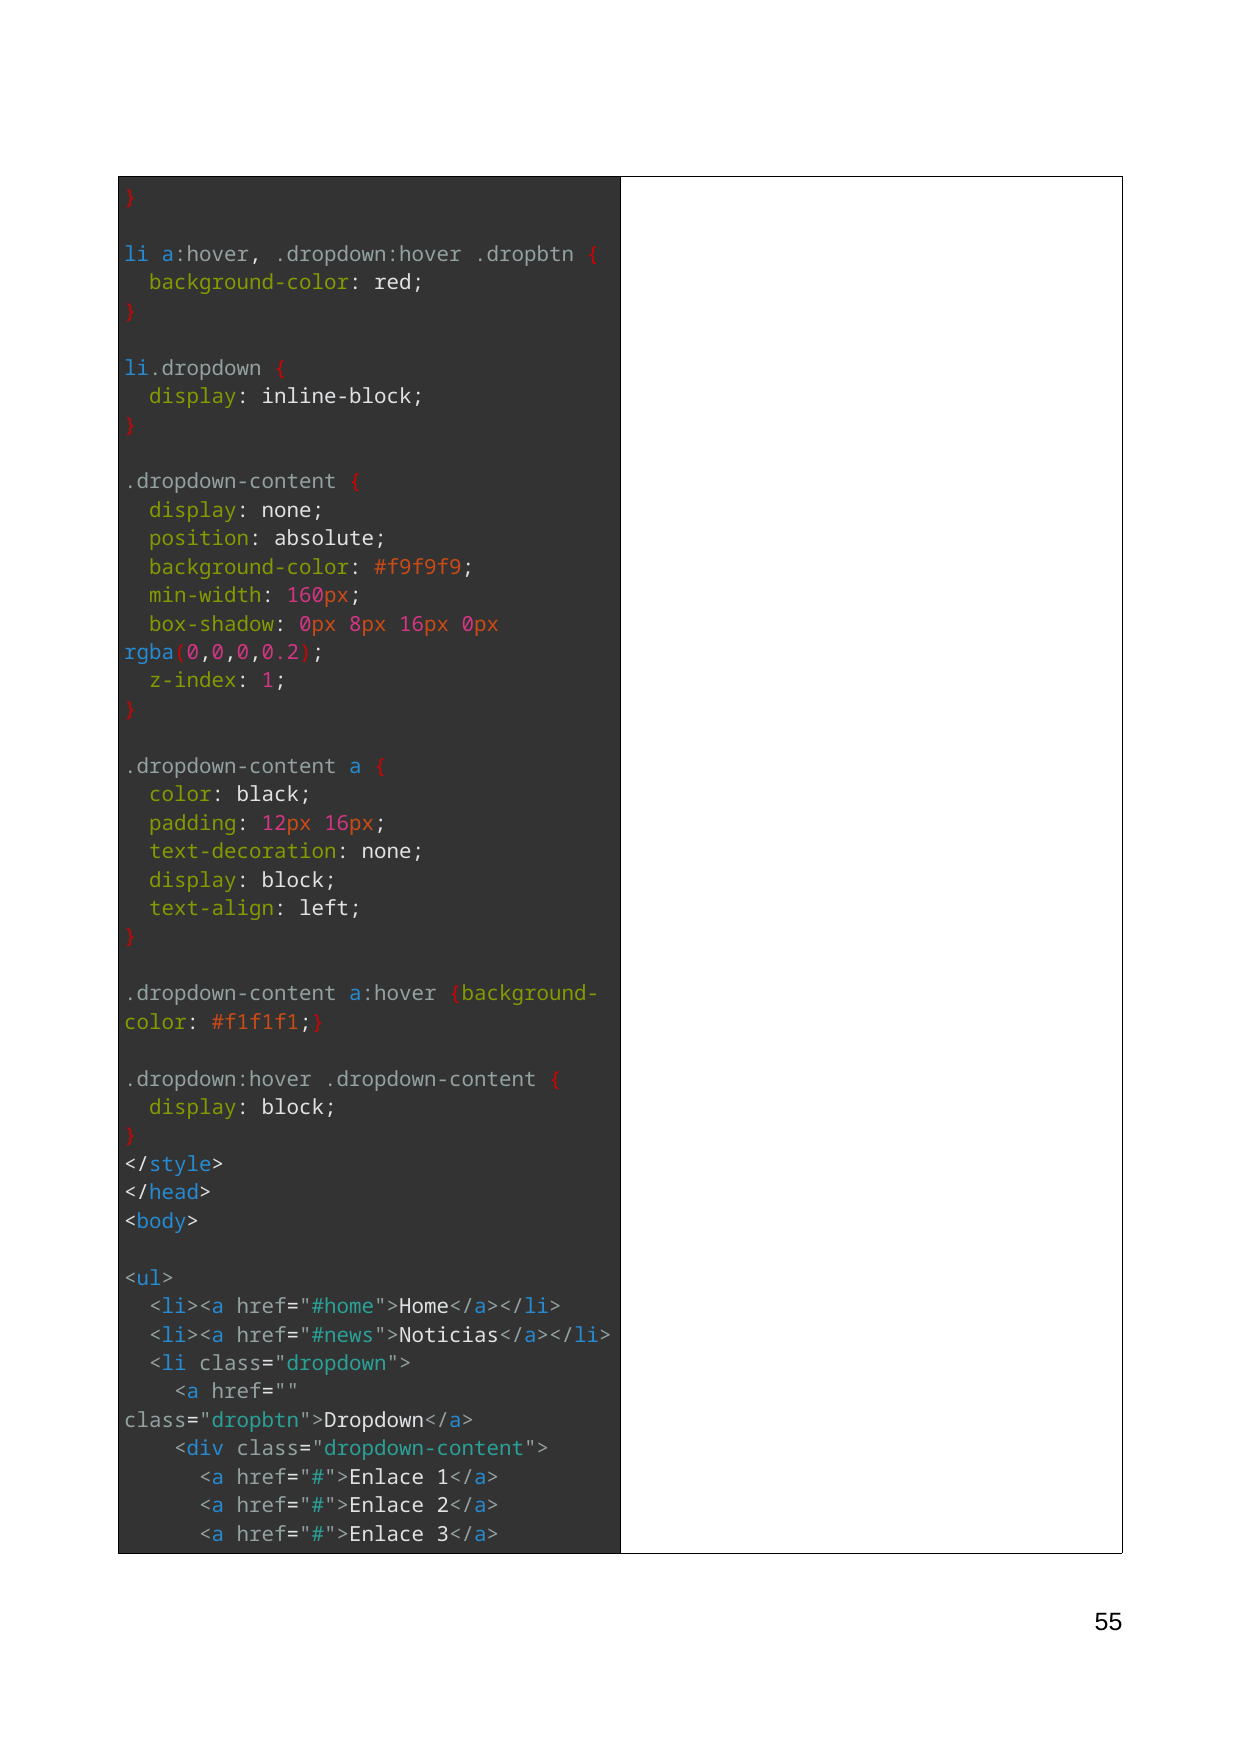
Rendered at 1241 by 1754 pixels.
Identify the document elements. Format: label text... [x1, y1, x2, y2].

table_header [621, 177, 1122, 1553]
table_header } li a:hover, .dropdown:hover .dropbtn { background-color: red; } li.dropdown { display: inline-block; } .dropdown-content { display: none; position: absolute; background-color: #f9f9f9; min-width: 160px; box-shadow: 0px 8px 16px 0px rgba(0,0,0,0.2); z-index: 1; } .dropdown-content a { color: black; padding: 12px 16px; text-decoration: none; display: block; text-align: left; } .dropdown-content a:hover {background-color: #f1f1f1;} .dropdown:hover .dropdown-content { display: block; } </style> </head> <body> <ul> <li><a href="#home">Home</a></li> <li><a href="#news">Noticias</a></li> <li class="dropdown"> <a href="" class="dropbtn">Dropdown</a> <div class="dropdown-content"> <a href="#">Enlace 1</a> <a href="#">Enlace 2</a> <a href="#">Enlace 3</a> [119, 177, 620, 1553]
